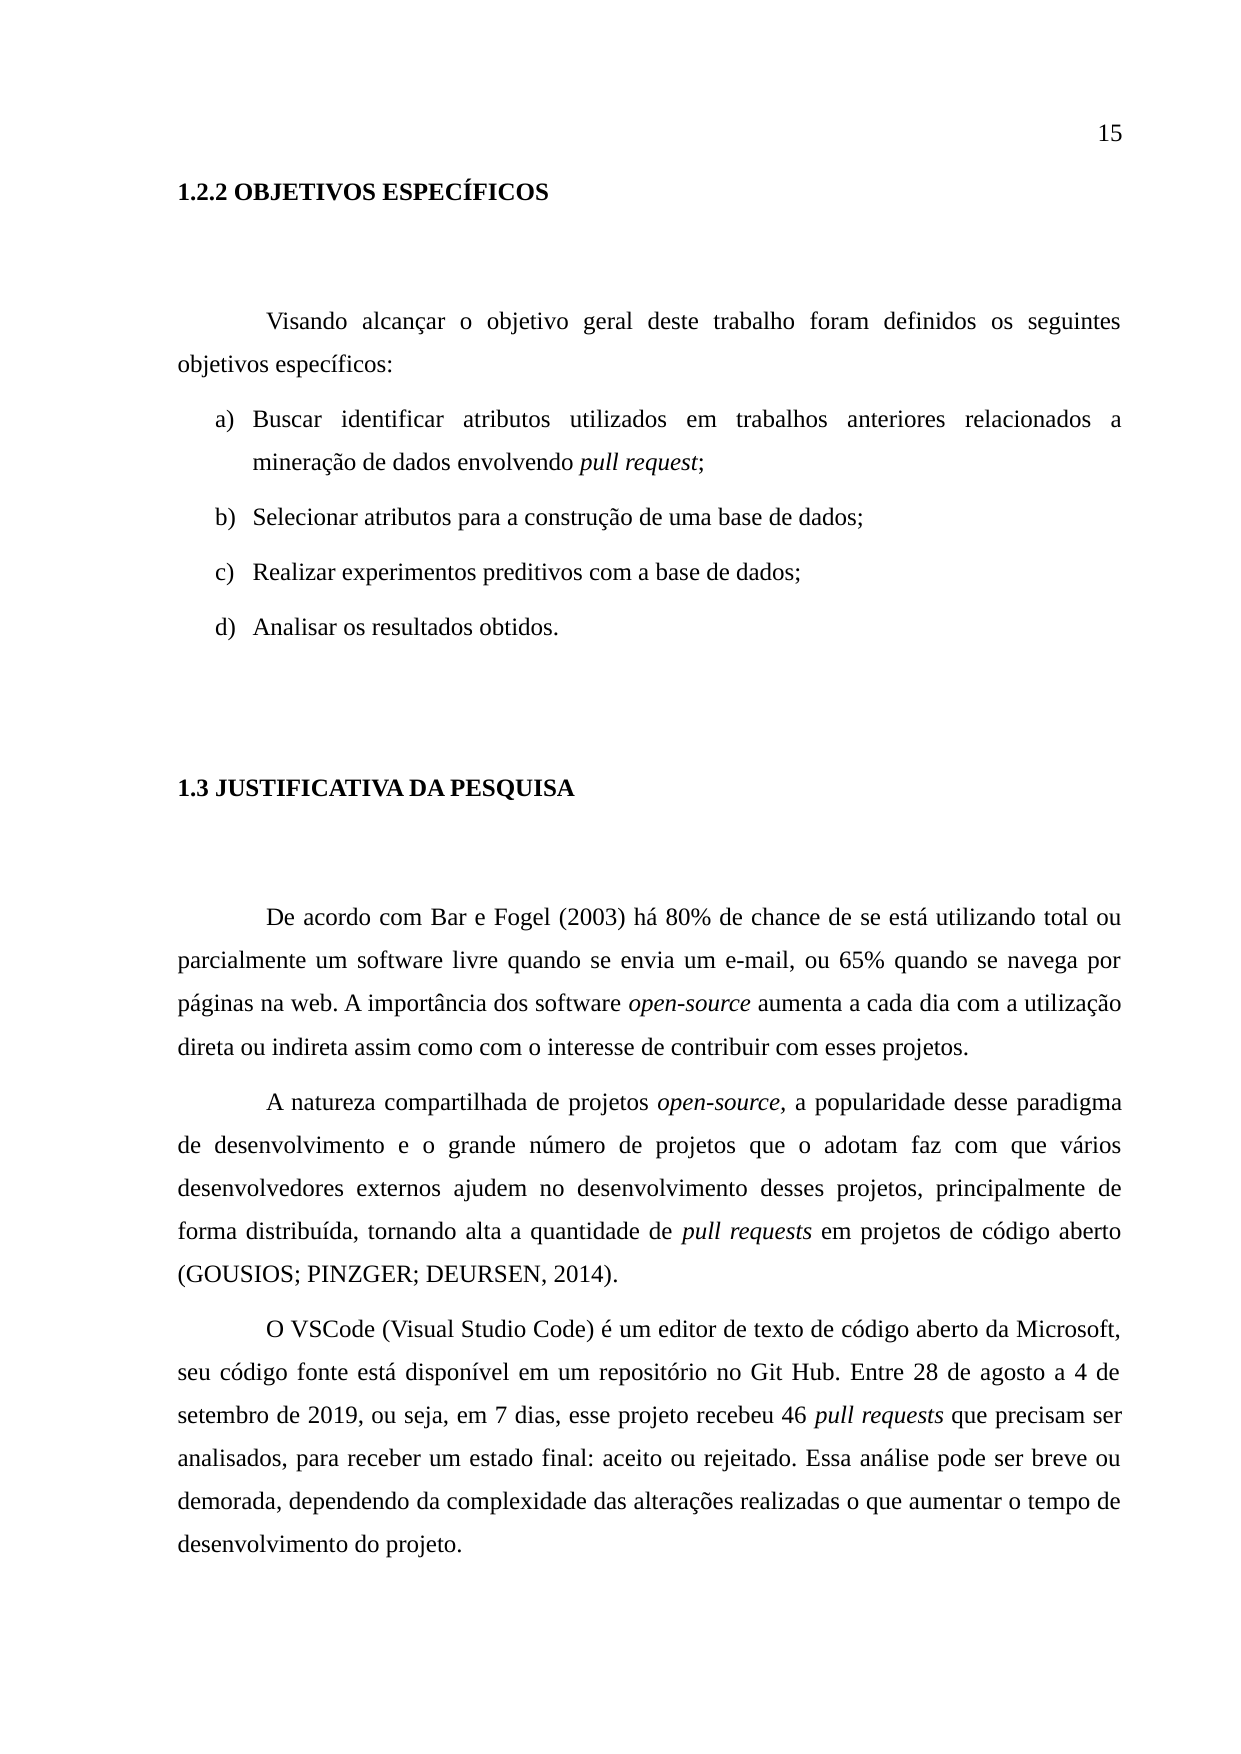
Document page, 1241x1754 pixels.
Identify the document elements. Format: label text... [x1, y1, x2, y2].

text O VSCode (Visual Studio Code) é um editor de texto de código aberto da Microsoft, seu código fonte está disponível em um repositório no Git Hub. Entre 28 de agosto a 4 de setembro de 2019, ou seja, em 7 dias, esse projeto recebeu 46 pull requests que precisam ser analisados, para receber um estado final: aceito ou rejeitado. Essa análise pode ser breve ou demorada, dependendo da complexidade das alterações realizadas o que aumentar o tempo de desenvolvimento do projeto. [177, 1314, 1122, 1558]
list Selecionar atributos para a construção de uma base de dados; [215, 502, 1122, 531]
list Realizar experimentos preditivos com a base de dados; [215, 557, 1122, 586]
text 1.2.2 Objetivos específicos [177, 177, 1122, 206]
text 1.3 Justificativa da pesquisa [177, 773, 1122, 802]
list Analisar os resultados obtidos. [215, 612, 1122, 641]
text A natureza compartilhada de projetos open-source, a popularidade desse paradigma de desenvolvimento e o grande número de projetos que o adotam faz com que vários desenvolvedores externos ajudem no desenvolvimento desses projetos, principalmente de forma distribuída, tornando alta a quantidade de pull requests em projetos de código aberto (GOUSIOS; PINZGER; DEURSEN, 2014). [177, 1087, 1122, 1288]
text Visando alcançar o objetivo geral deste trabalho foram definidos os seguintes objetivos específicos: [177, 306, 1122, 378]
text De acordo com Bar e Fogel (2003) há 80% de chance de se está utilizando total ou parcialmente um software livre quando se envia um e-mail, ou 65% quando se navega por páginas na web. A importância dos software open-source aumenta a cada dia com a utilização direta ou indireta assim como com o interesse de contribuir com esses projetos. [177, 902, 1122, 1060]
list Buscar identificar atributos utilizados em trabalhos anteriores relacionados a mineração de dados envolvendo pull request; [215, 404, 1122, 476]
